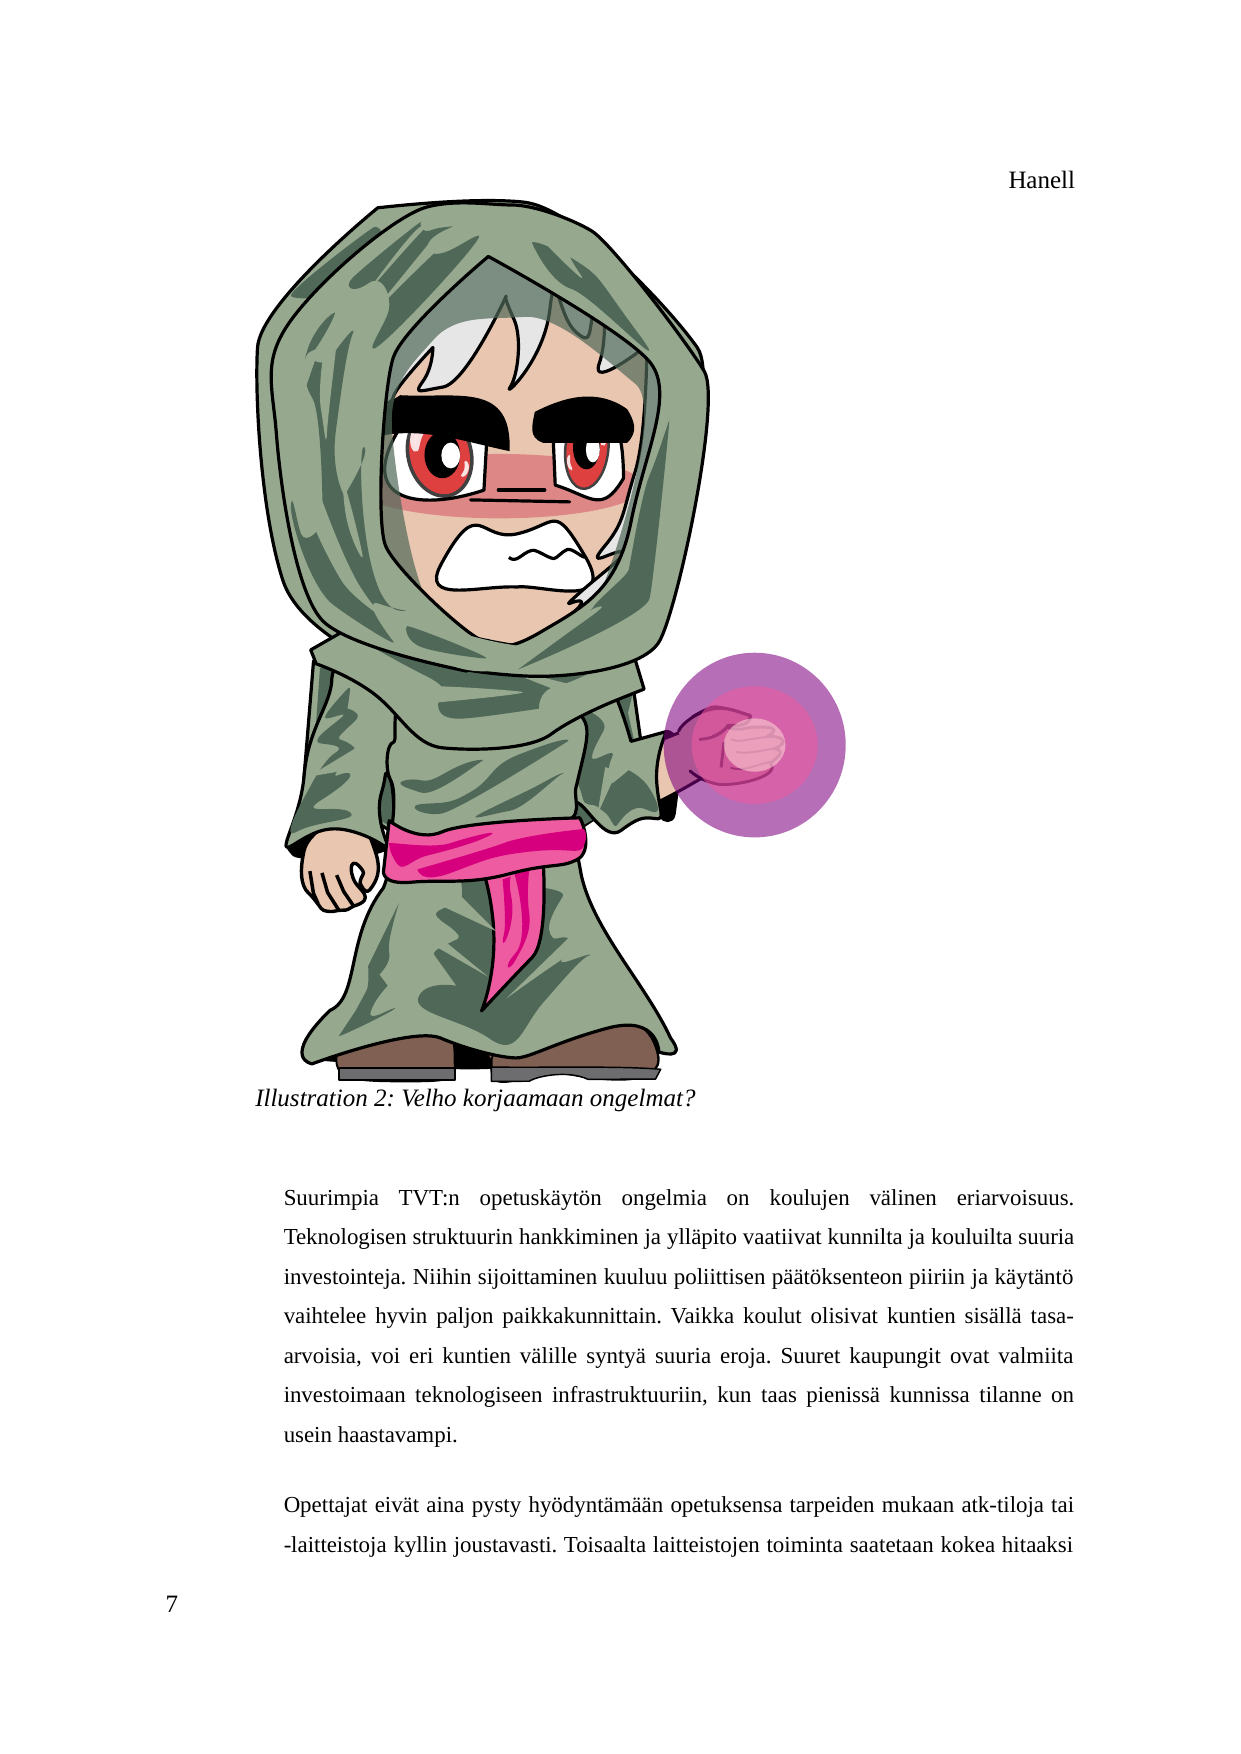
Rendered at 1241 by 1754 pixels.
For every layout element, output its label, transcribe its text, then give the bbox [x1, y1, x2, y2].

text Opettajat eivät aina pysty hyödyntämään opetuksensa tarpeiden mukaan atk-tiloja tai -laitteistoja kyllin joustavasti. Toisaalta laitteistojen toiminta saatetaan kokea hitaaksi [283, 1492, 1075, 1557]
text [255, 211, 370, 346]
text Suurimpia TVT:n opetuskäytön ongelmia on koulujen välinen eriarvoisuus. Teknologisen struktuurin hankkiminen ja ylläpito vaatiivat kunnilta ja kouluilta suuria investointeja. Niihin sijoittaminen kuuluu poliittisen päätöksenteon piiriin ja käytäntö vaihtelee hyvin paljon paikkakunnittain. Vaikka koulut olisivat kuntien sisällä tasa-arvoisia, voi eri kuntien välille syntyä suuria eroja. Suuret kaupungit ovat valmiita investoimaan teknologiseen infrastruktuuriin, kun taas pienissä kunnissa tilanne on usein haastavampi. [283, 223, 1075, 1447]
text [556, 211, 846, 736]
text Illustration 2: Velho korjaamaan ongelmat? [255, 408, 846, 1112]
